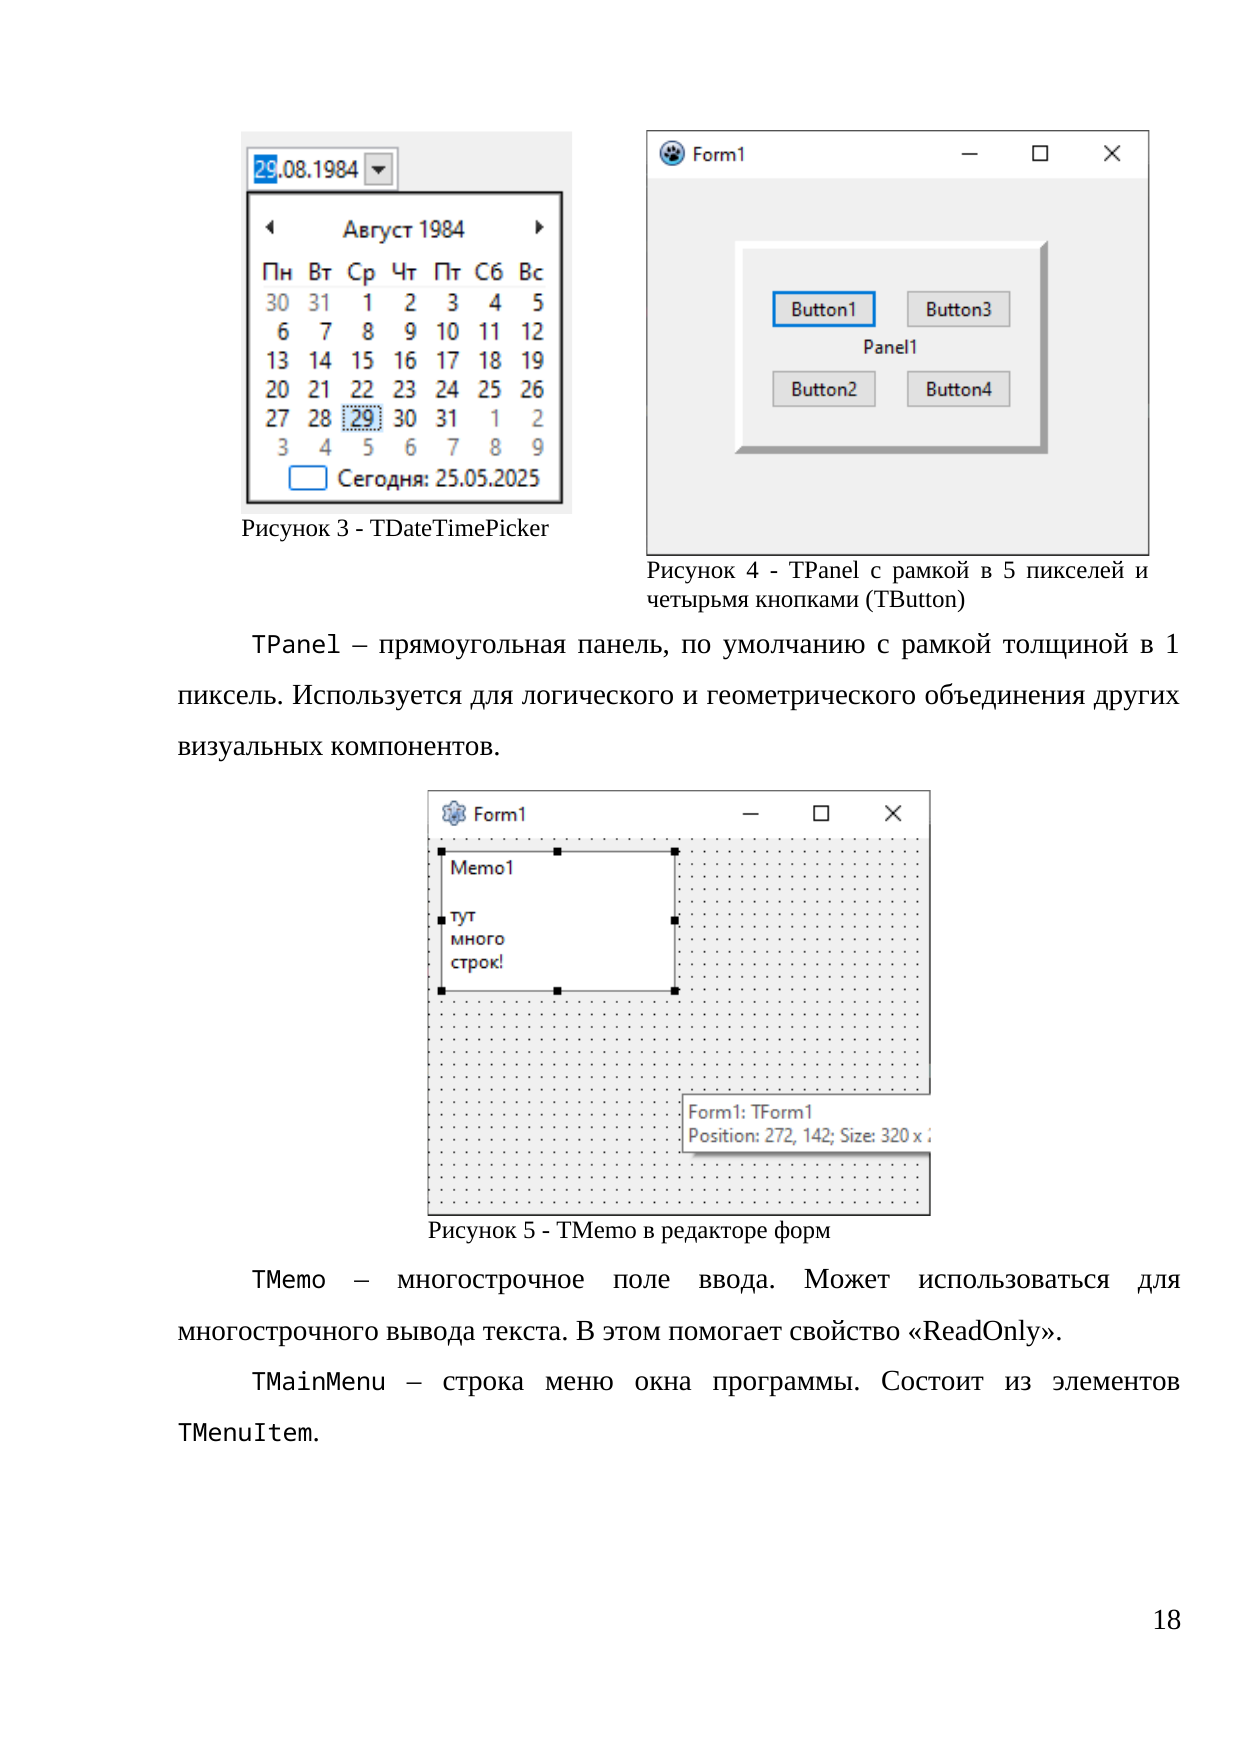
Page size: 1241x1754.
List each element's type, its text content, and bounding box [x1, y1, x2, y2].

picture [427, 790, 931, 1216]
text Рисунок 4 - TPanel с рамкой в 5 пикселей и четырьмя кнопками (TButton) [646, 556, 1149, 613]
text Рисунок 3 - TDateTimePicker [241, 514, 572, 542]
picture [241, 130, 573, 514]
picture [646, 130, 1150, 556]
text TPanel – прямоугольная панель, по умолчанию с рамкой толщиной в 1 пиксель. Используется для логического и геометрического объединения других визуальных компонентов. [177, 626, 1181, 761]
text TMemo – многострочное поле ввода. Может использоваться для многострочного вывода текста. В этом помогает свойство «ReadOnly». [177, 778, 1181, 1346]
text Рисунок 5 - TMemo в редакторе форм [428, 1216, 931, 1244]
text TMainMenu – строка меню окна программы. Состоит из элементов TMenuItem. [177, 1363, 1181, 1449]
